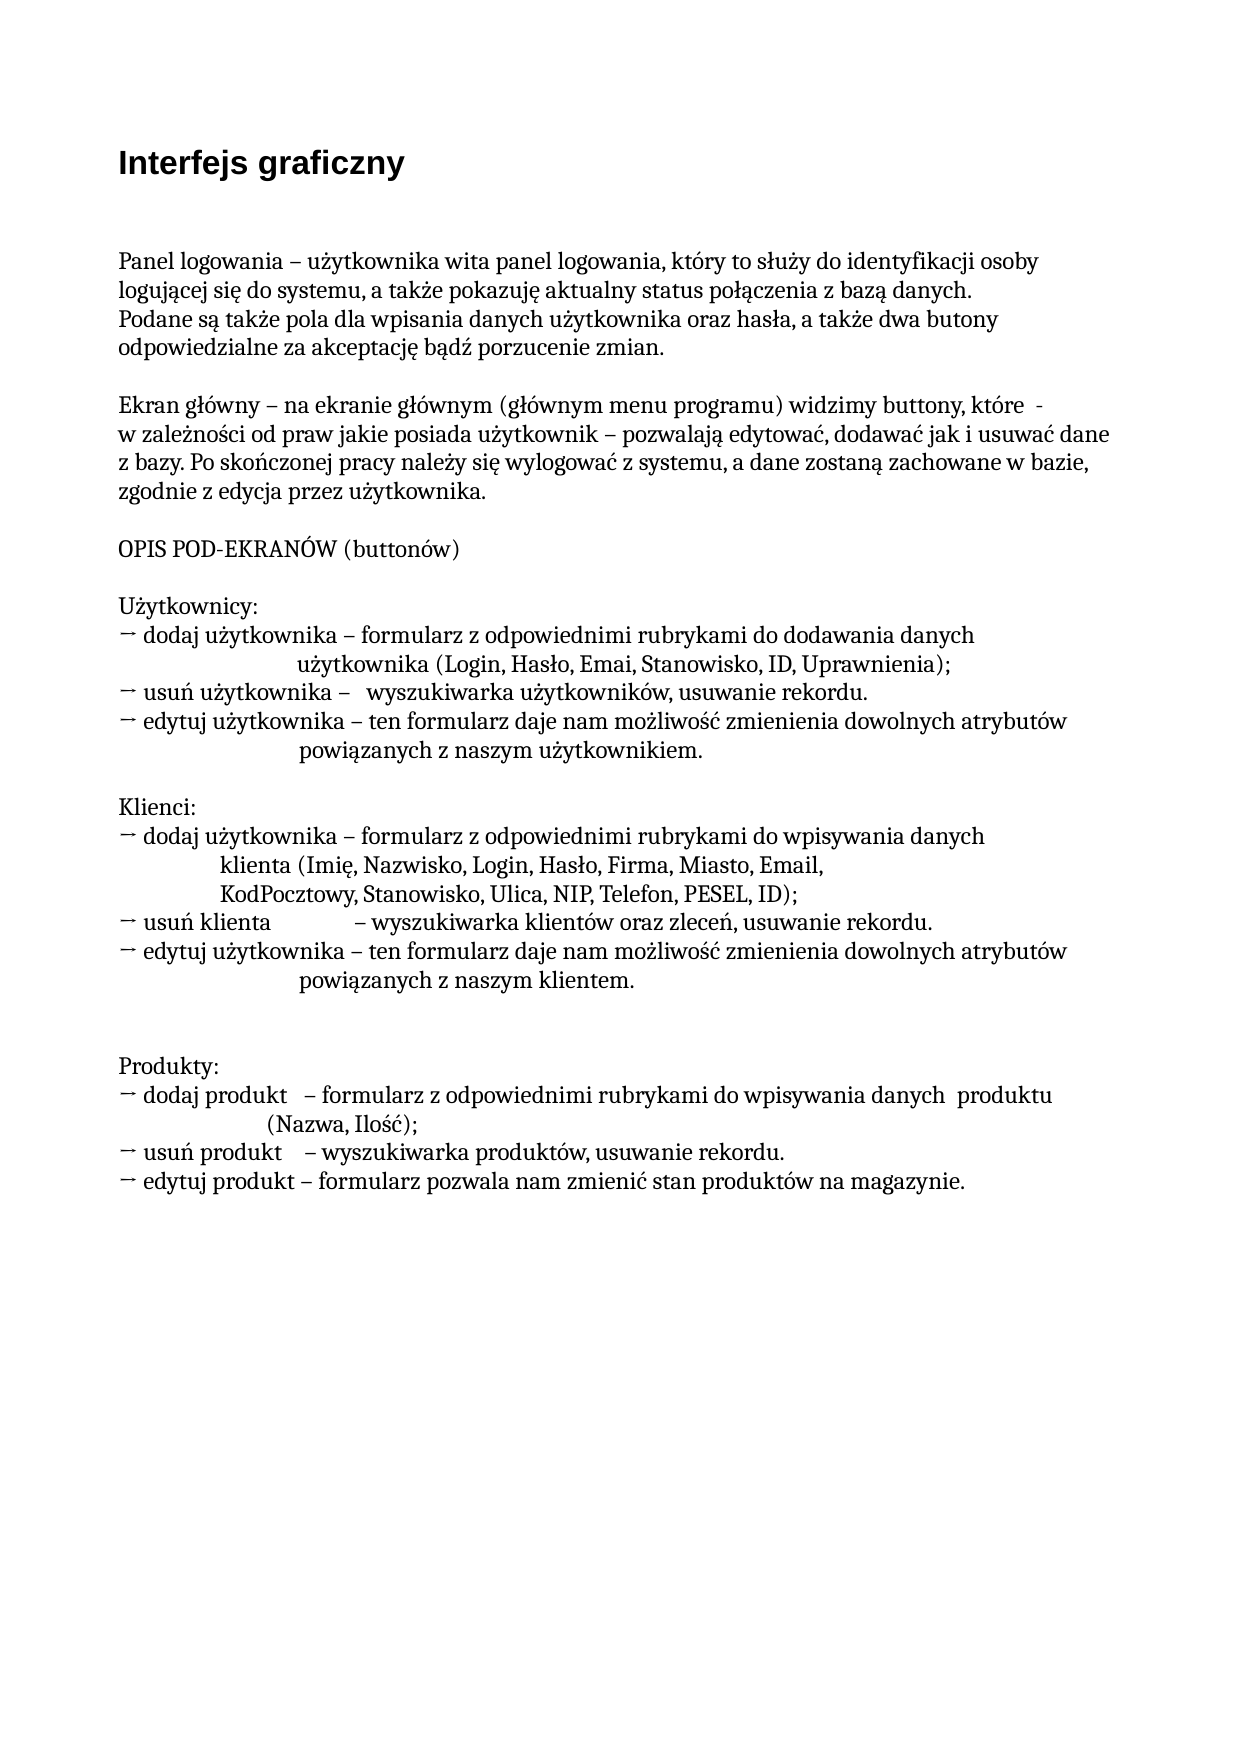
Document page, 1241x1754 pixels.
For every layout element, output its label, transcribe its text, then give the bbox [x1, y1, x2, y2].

text → edytuj produkt – formularz pozwala nam zmienić stan produktów na magazynie. [118, 1167, 1122, 1196]
text Użytkownicy: [118, 592, 1122, 621]
text → dodaj użytkownika – formularz z odpowiednimi rubrykami do wpisywania danych klienta (Imię, Nazwisko, Login, Hasło, Firma, Miasto, Email, KodPocztowy, Stanowisko, Ulica, NIP, Telefon, PESEL, ID); [118, 822, 1122, 908]
text → edytuj użytkownika – ten formularz daje nam możliwość zmienienia dowolnych atrybutów powiązanych z naszym użytkownikiem. [118, 707, 1122, 764]
text → dodaj produkt – formularz z odpowiednimi rubrykami do wpisywania danych produktu (Nazwa, Ilość); [118, 1081, 1122, 1138]
text → edytuj użytkownika – ten formularz daje nam możliwość zmienienia dowolnych atrybutów powiązanych z naszym klientem. [118, 937, 1122, 994]
text Podane są także pola dla wpisania danych użytkownika oraz hasła, a także dwa butony odpowiedzialne za akceptację bądź porzucenie zmian. [118, 304, 1122, 362]
text Produkty: [118, 1052, 1122, 1081]
text → usuń produkt – wyszukiwarka produktów, usuwanie rekordu. [118, 1138, 1122, 1167]
text → usuń użytkownika – wyszukiwarka użytkowników, usuwanie rekordu. [118, 678, 1122, 707]
text OPIS POD-EKRANÓW (buttonów) [118, 534, 1122, 563]
text → dodaj użytkownika – formularz z odpowiednimi rubrykami do dodawania danych użytkownika (Login, Hasło, Emai, Stanowisko, ID, Uprawnienia); [118, 621, 1122, 678]
subtitle Interfejs graficzny [118, 143, 1122, 182]
text Panel logowania – użytkownika wita panel logowania, który to służy do identyfikacji osoby logującej się do systemu, a także pokazuję aktualny status połączenia z bazą danych. [118, 247, 1122, 304]
text Klienci: [118, 793, 1122, 822]
text Ekran główny – na ekranie głównym (głównym menu programu) widzimy buttony, które - w zależności od praw jakie posiada użytkownik – pozwalają edytować, dodawać jak i usuwać dane z bazy. Po skończonej pracy należy się wylogować z systemu, a dane zostaną zachowane w bazie, zgodnie z edycja przez użytkownika. [118, 391, 1122, 506]
text → usuń klienta – wyszukiwarka klientów oraz zleceń, usuwanie rekordu. [118, 908, 1122, 937]
